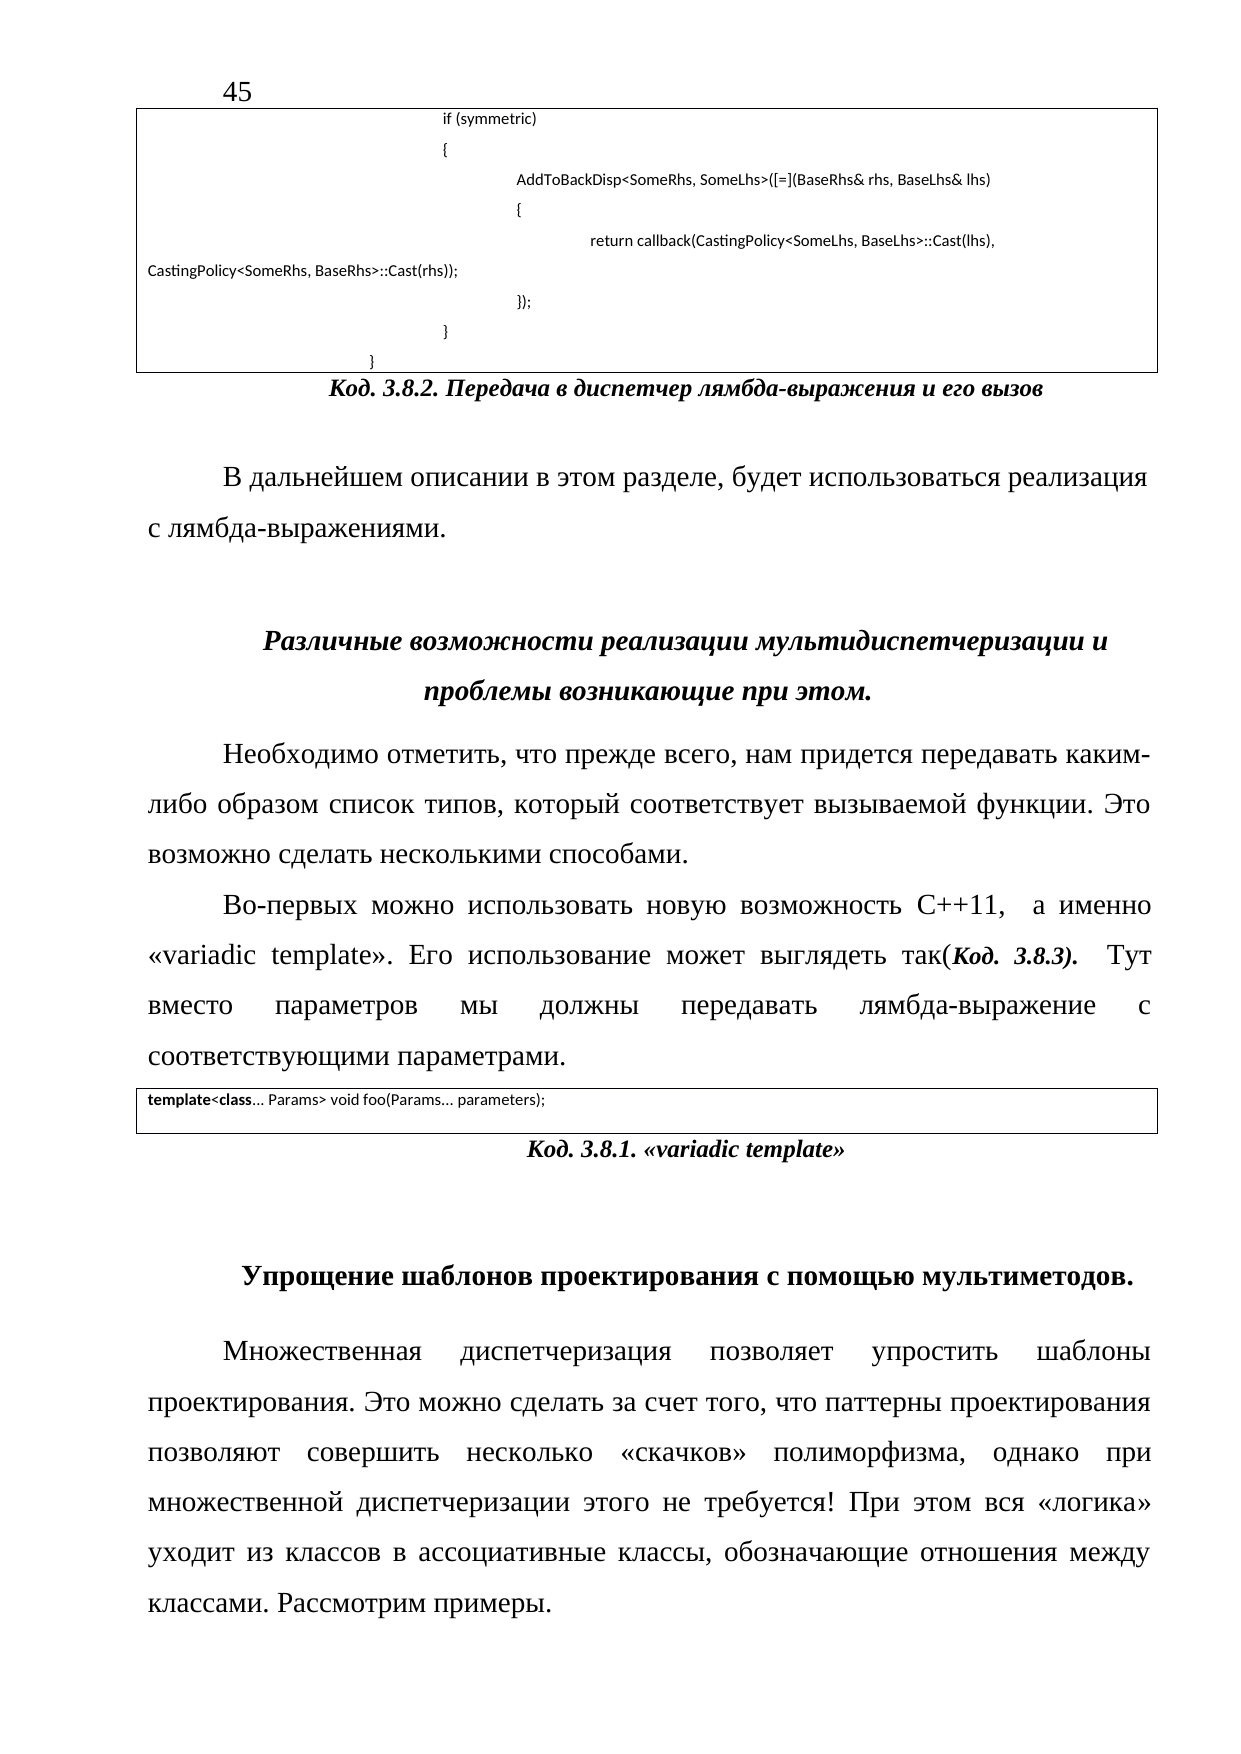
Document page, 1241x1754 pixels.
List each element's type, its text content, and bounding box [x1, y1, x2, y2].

text Код. 3.8.2. Передача в диспетчер лямбда-выражения и его вызов [148, 373, 1152, 402]
text Необходимо отметить, что прежде всего, нам придется передавать каким-либо образом список типов, который соответствует вызываемой функции. Это возможно сделать несколькими способами. [148, 736, 1152, 870]
subtitle Различные возможности реализации мультидиспетчеризации и проблемы возникающие при этом. [148, 623, 1152, 707]
table_header if (symmetric) { AddToBackDisp<SomeRhs, SomeLhs>([=](BaseRhs& rhs, BaseLhs& lhs) { return callback(CastingPolicy<SomeLhs, BaseLhs>::Cast(lhs), CastingPolicy<SomeRhs, BaseRhs>::Cast(rhs)); }); } } [137, 109, 1157, 372]
text В дальнейшем описании в этом разделе, будет использоваться реализация с лямбда-выражениями. [148, 459, 1152, 543]
text Множественная диспетчеризация позволяет упростить шаблоны проектирования. Это можно сделать за счет того, что паттерны проектирования позволяют совершить несколько «скачков» полиморфизма, однако при множественной диспетчеризации этого не требуется! При этом вся «логика» уходит из классов в ассоциативные классы, обозначающие отношения между классами. Рассмотрим примеры. [148, 1333, 1152, 1618]
subtitle Упрощение шаблонов проектирования с помощью мультиметодов. [148, 1258, 1152, 1292]
table_header template<class... Params> void foo(Params... parameters); [137, 1089, 1157, 1133]
text Во-первых можно использовать новую возможность C++11, а именно «variadic template». Его использование может выглядеть так(Код. 3.8.3). Тут вместо параметров мы должны передавать лямбда-выражение с соответствующими параметрами. [148, 887, 1152, 1071]
text Код. 3.8.1. «variadic template» [148, 1134, 1152, 1163]
